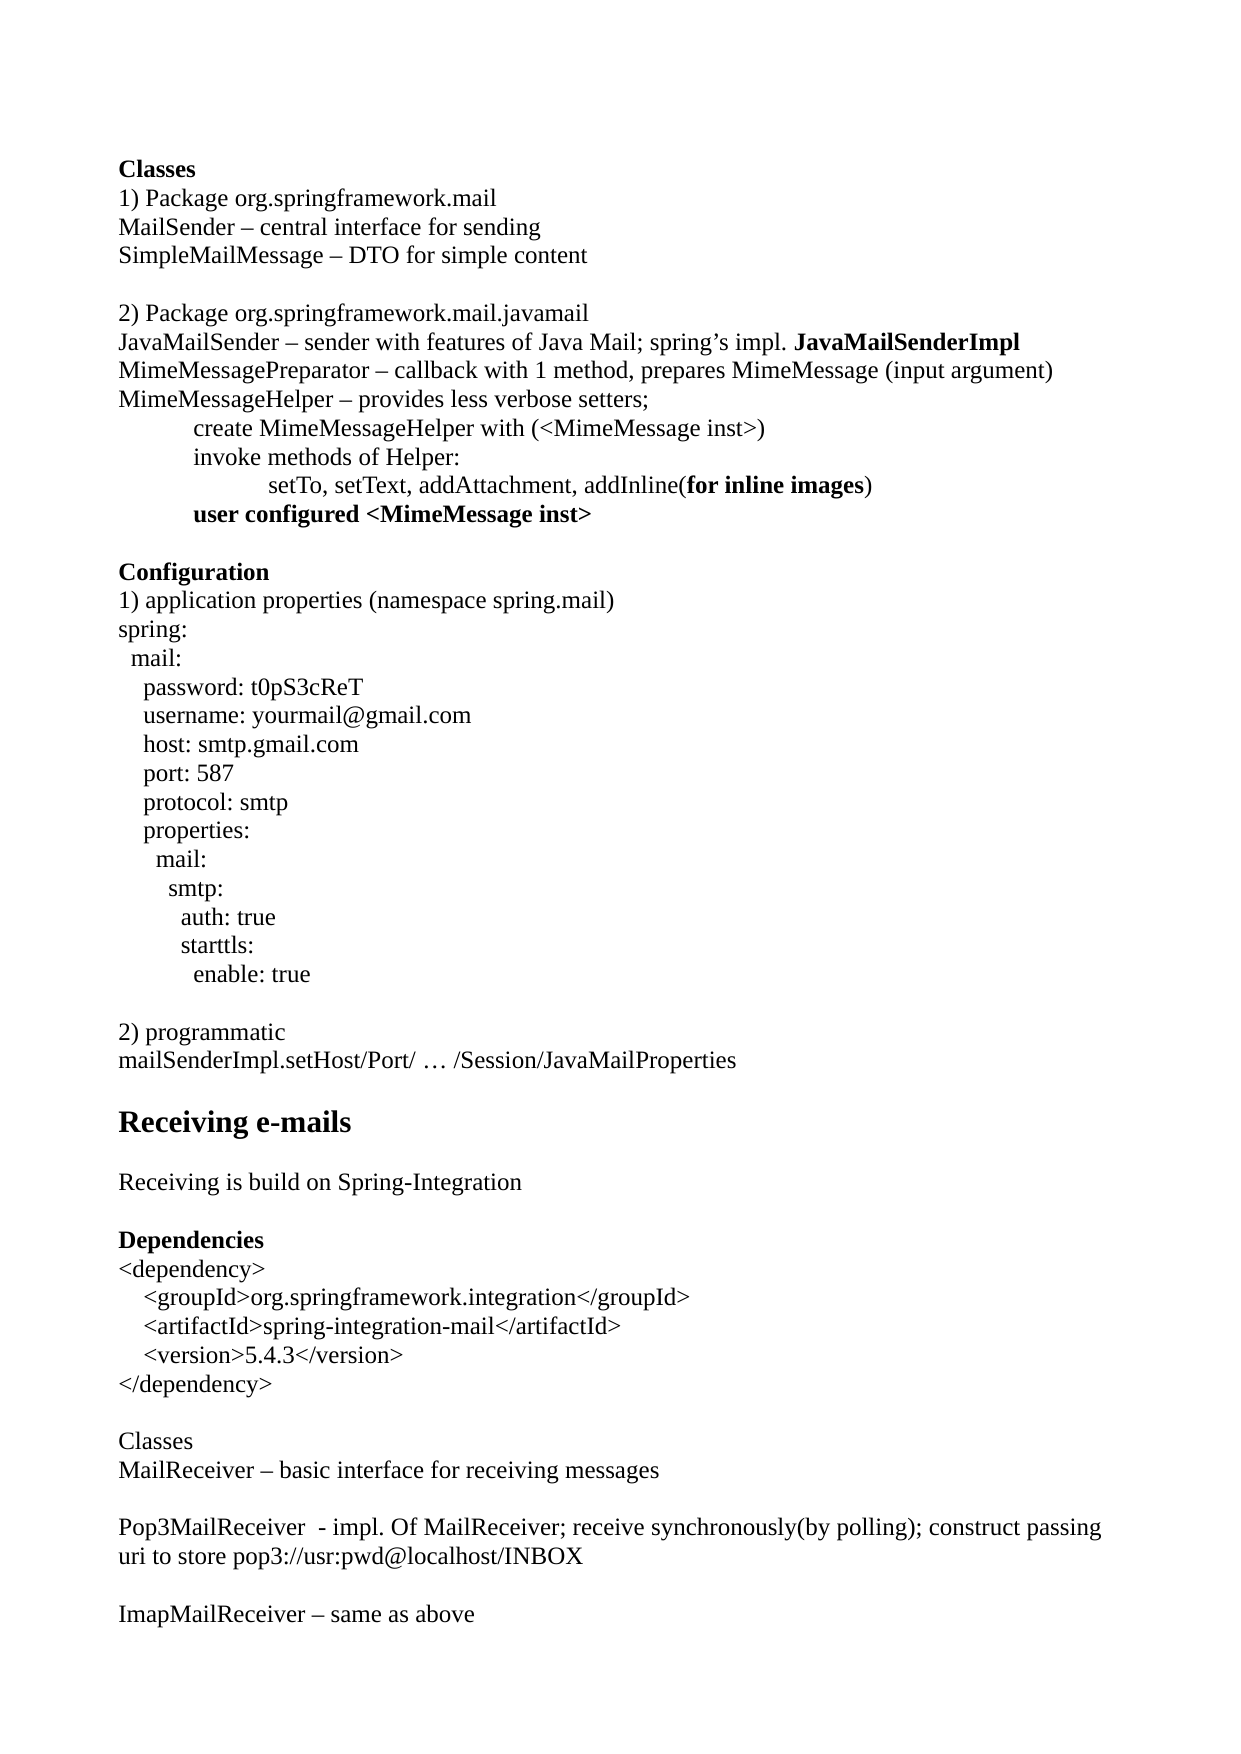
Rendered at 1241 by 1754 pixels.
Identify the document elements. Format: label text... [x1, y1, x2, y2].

text Configuration [118, 557, 1122, 585]
text mailSenderImpl.setHost/Port/ … /Session/JavaMailProperties [118, 1045, 1122, 1074]
text 2) Package org.springframework.mail.javamail [118, 298, 1122, 327]
text spring: [118, 614, 1122, 643]
text Dependencies [118, 1225, 1122, 1254]
text 2) programmatic [118, 1017, 1122, 1045]
text invoke methods of Helper: [118, 442, 1122, 470]
text 1) application properties (namespace spring.mail) [118, 585, 1122, 614]
text MailReceiver – basic interface for receiving messages [118, 1455, 1122, 1484]
text properties: [118, 815, 1122, 844]
text protocol: smtp [118, 787, 1122, 815]
text Classes [118, 154, 1122, 183]
text mail: [118, 844, 1122, 873]
text starttls: [118, 930, 1122, 959]
text <version>5.4.3</version> [118, 1340, 1122, 1369]
text <artifactId>spring-integration-mail</artifactId> [118, 1311, 1122, 1340]
text host: smtp.gmail.com [118, 729, 1122, 758]
text JavaMailSender – sender with features of Java Mail; spring’s impl. JavaMailSenderImpl [118, 327, 1122, 355]
text Classes [118, 1426, 1122, 1455]
text smtp: [118, 873, 1122, 902]
text port: 587 [118, 758, 1122, 787]
text password: t0pS3cReT [118, 672, 1122, 700]
text mail: [118, 643, 1122, 672]
text setTo, setText, addAttachment, addInline(for inline images) [118, 470, 1122, 499]
text Receiving is build on Spring-Integration [118, 1167, 1122, 1196]
text <groupId>org.springframework.integration</groupId> [118, 1282, 1122, 1311]
text MimeMessageHelper – provides less verbose setters; [118, 384, 1122, 413]
text MimeMessagePreparator – callback with 1 method, prepares MimeMessage (input argument) [118, 355, 1122, 384]
text 1) Package org.springframework.mail [118, 183, 1122, 212]
text <dependency> [118, 1254, 1122, 1282]
text username: yourmail@gmail.com [118, 700, 1122, 729]
text Receiving e-mails [118, 1103, 1122, 1139]
text enable: true [118, 959, 1122, 988]
text </dependency> [118, 1369, 1122, 1397]
text SimpleMailMessage – DTO for simple content [118, 240, 1122, 269]
text Pop3MailReceiver - impl. Of MailReceiver; receive synchronously(by polling); construct passing uri to store pop3://usr:pwd@localhost/INBOX [118, 1512, 1122, 1570]
text auth: true [118, 902, 1122, 930]
text user configured <MimeMessage inst> [118, 499, 1122, 528]
text create MimeMessageHelper with (<MimeMessage inst>) [118, 413, 1122, 442]
text ImapMailReceiver – same as above [118, 1599, 1122, 1627]
text MailSender – central interface for sending [118, 212, 1122, 240]
